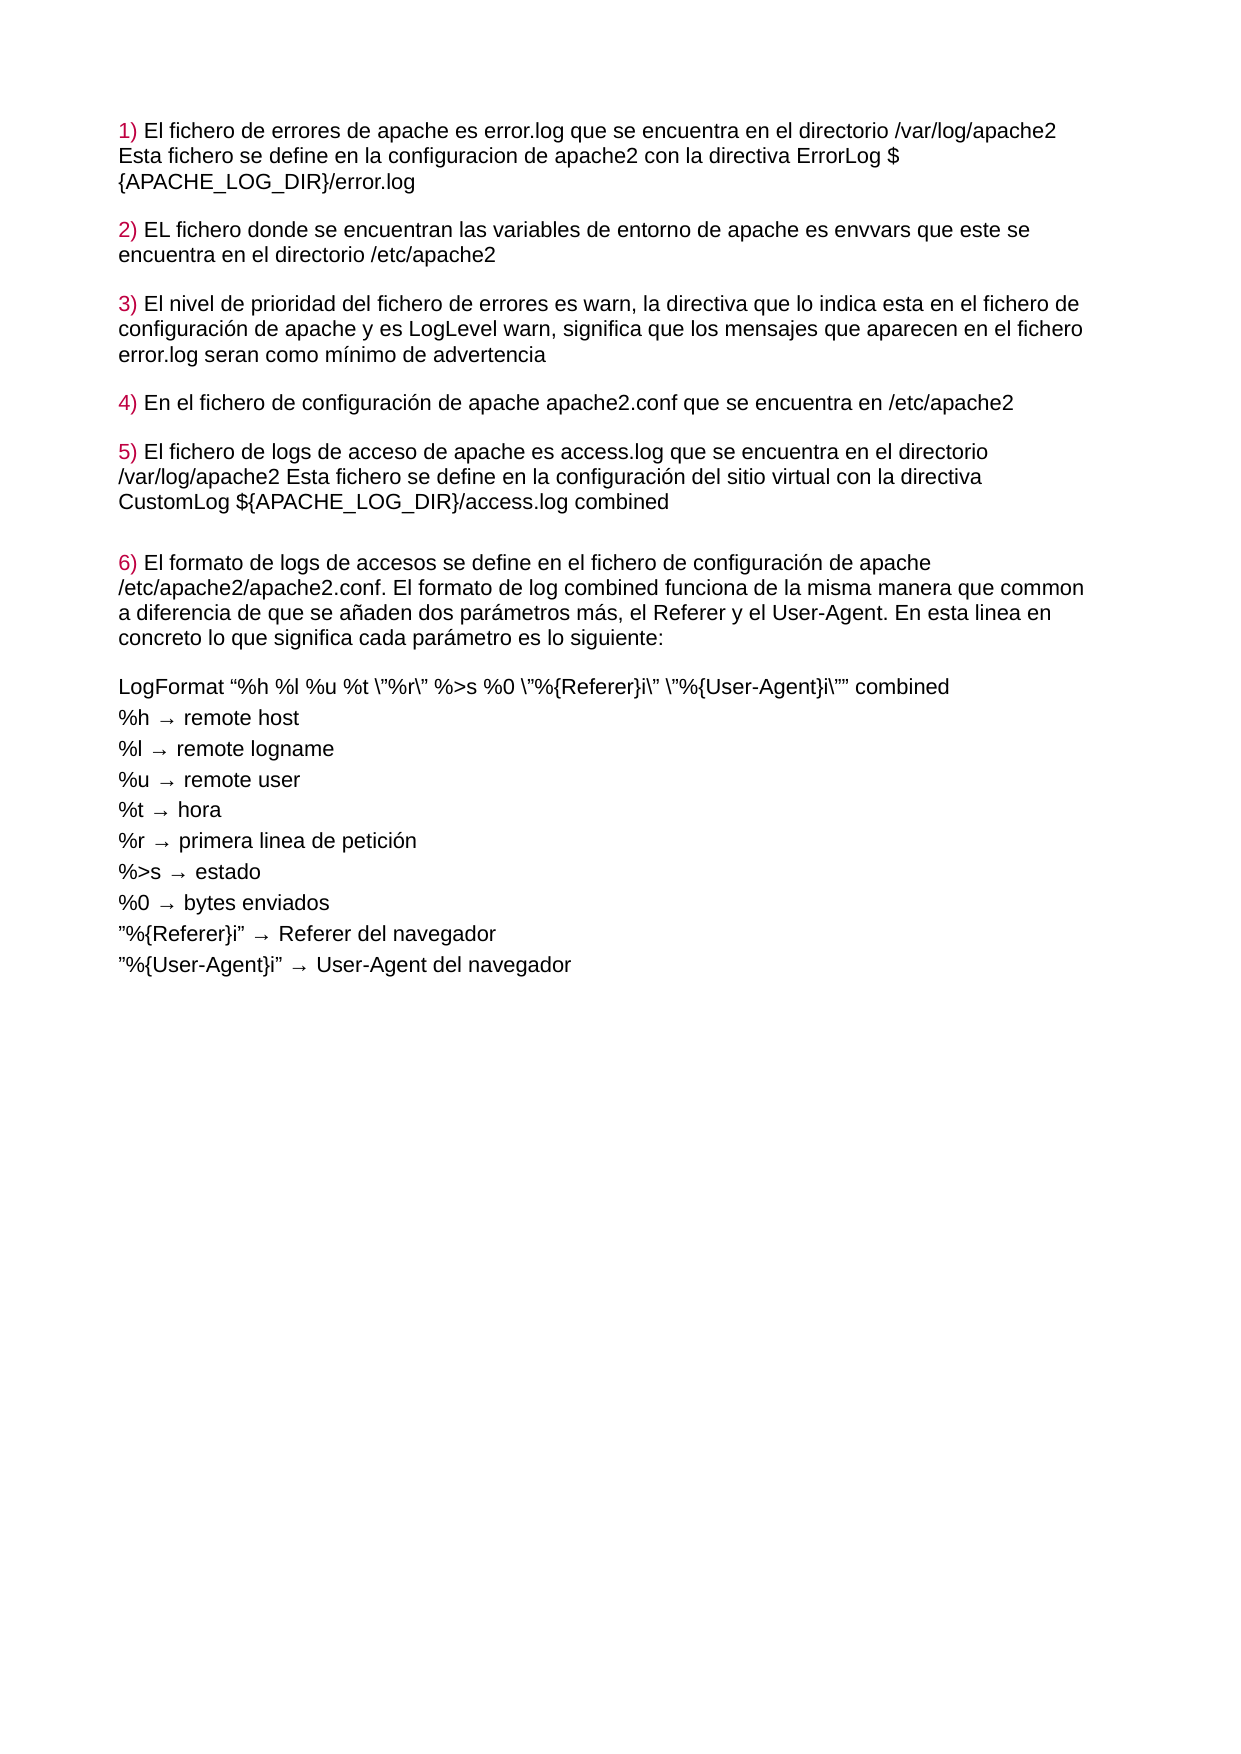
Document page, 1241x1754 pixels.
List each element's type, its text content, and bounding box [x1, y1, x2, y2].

text ”%{Referer}i” → Referer del navegador [118, 921, 1091, 946]
text %>s → estado [118, 859, 1091, 884]
subtitle 1) El fichero de errores de apache es error.log que se encuentra en el directorio /var/log/apache2 Esta fichero se define en la configuracion de apache2 con la directiva ErrorLog ${APACHE_LOG_DIR}/error.log [118, 118, 1091, 194]
text 6) El formato de logs de accesos se define en el fichero de configuración de apache /etc/apache2/apache2.conf. El formato de log combined funciona de la misma manera que common a diferencia de que se añaden dos parámetros más, el Referer y el User-Agent. En esta linea en concreto lo que significa cada parámetro es lo siguiente: [118, 550, 1091, 651]
text 5) El fichero de logs de acceso de apache es access.log que se encuentra en el directorio /var/log/apache2 Esta fichero se define en la configuración del sitio virtual con la directiva CustomLog ${APACHE_LOG_DIR}/access.log combined [118, 439, 1091, 514]
text ”%{User-Agent}i” → User-Agent del navegador [118, 951, 1091, 977]
text %l → remote logname [118, 736, 1091, 761]
text LogFormat “%h %l %u %t \”%r\” %>s %0 \”%{Referer}i\” \”%{User-Agent}i\”” combined [118, 674, 1091, 699]
text 4) En el fichero de configuración de apache apache2.conf que se encuentra en /etc/apache2 [118, 390, 1091, 415]
text %0 → bytes enviados [118, 890, 1091, 915]
text %h → remote host [118, 705, 1091, 730]
text %t → hora [118, 797, 1091, 822]
text 2) EL fichero donde se encuentran las variables de entorno de apache es envvars que este se encuentra en el directorio /etc/apache2 [118, 217, 1091, 268]
text 3) El nivel de prioridad del fichero de errores es warn, la directiva que lo indica esta en el fichero de configuración de apache y es LogLevel warn, significa que los mensajes que aparecen en el fichero error.log seran como mínimo de advertencia [118, 291, 1091, 367]
text %r → primera linea de petición [118, 828, 1091, 853]
text %u → remote user [118, 766, 1091, 792]
